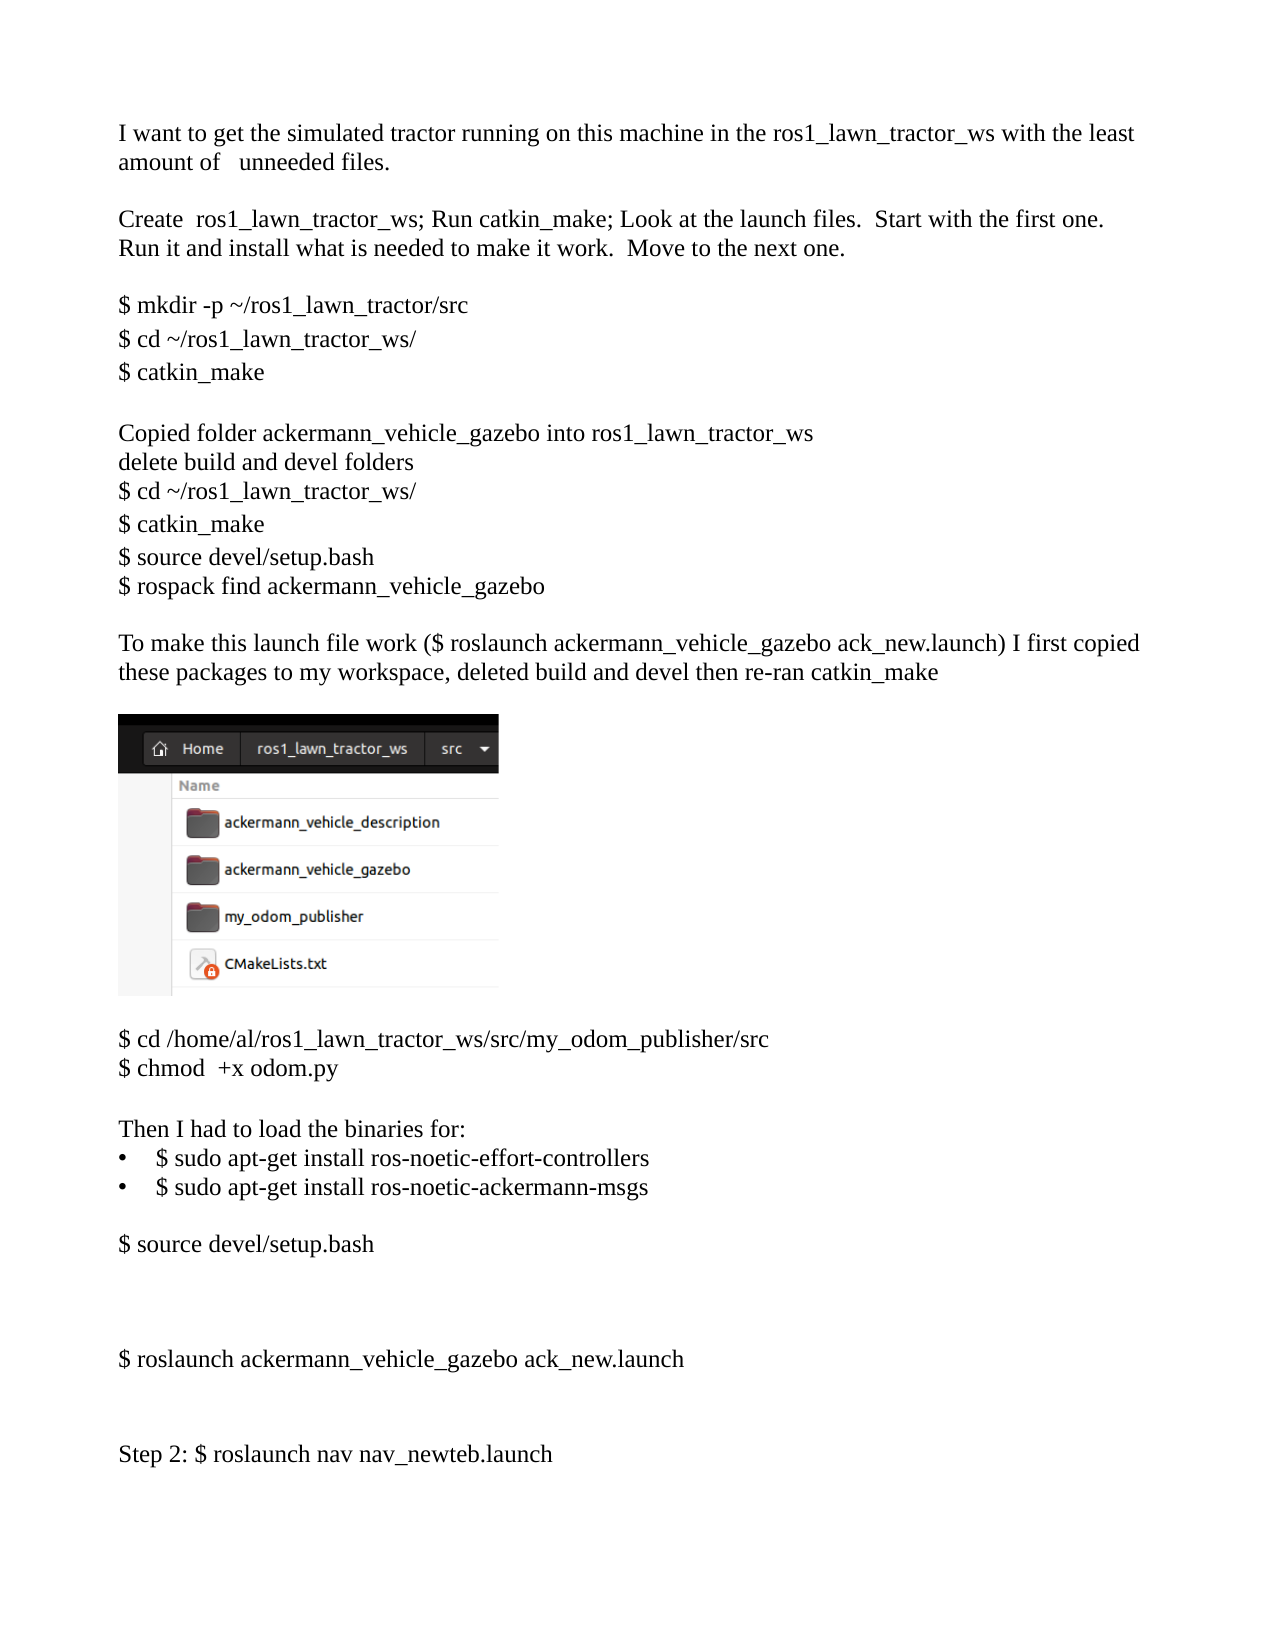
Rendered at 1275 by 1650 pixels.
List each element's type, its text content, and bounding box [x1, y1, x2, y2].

text I want to get the simulated tractor running on this machine in the ros1_lawn_tractor_ws with the least amount of unneeded files. [118, 118, 1157, 176]
text $ rospack find ackermann_vehicle_gazebo [118, 571, 1157, 599]
picture [118, 714, 499, 996]
text $ roslaunch ackermann_vehicle_gazebo ack_new.launch [118, 1344, 1157, 1373]
text delete build and devel folders [118, 447, 1157, 476]
list $ sudo apt-get install ros-noetic-ackermann-msgs [118, 1172, 1157, 1201]
text $ source devel/setup.bash [118, 1229, 1157, 1258]
text $ cd /home/al/ros1_lawn_tractor_ws/src/my_odom_publisher/src [118, 1024, 1157, 1053]
text $ cd ~/ros1_lawn_tractor_ws/ $ catkin_make [118, 476, 1157, 538]
text $ mkdir -p ~/ros1_lawn_tractor/src $ cd ~/ros1_lawn_tractor_ws/ $ catkin_make [118, 291, 1157, 385]
text $ source devel/setup.bash [118, 542, 1157, 571]
text Then I had to load the binaries for: [118, 1114, 1157, 1143]
text Copied folder ackermann_vehicle_gazebo into ros1_lawn_tractor_ws [118, 418, 1157, 447]
text $ chmod +x odom.py [118, 1053, 1157, 1082]
text To make this launch file work ($ roslaunch ackermann_vehicle_gazebo ack_new.launch) I first copied these packages to my workspace, deleted build and devel then re-ran catkin_make [118, 628, 1157, 686]
text Create ros1_lawn_tractor_ws; Run catkin_make; Look at the launch files. Start with the first one. Run it and install what is needed to make it work. Move to the next one. [118, 204, 1157, 262]
text Step 2: $ roslaunch nav nav_newteb.launch [118, 1439, 1157, 1468]
list $ sudo apt-get install ros-noetic-effort-controllers [118, 1143, 1157, 1172]
